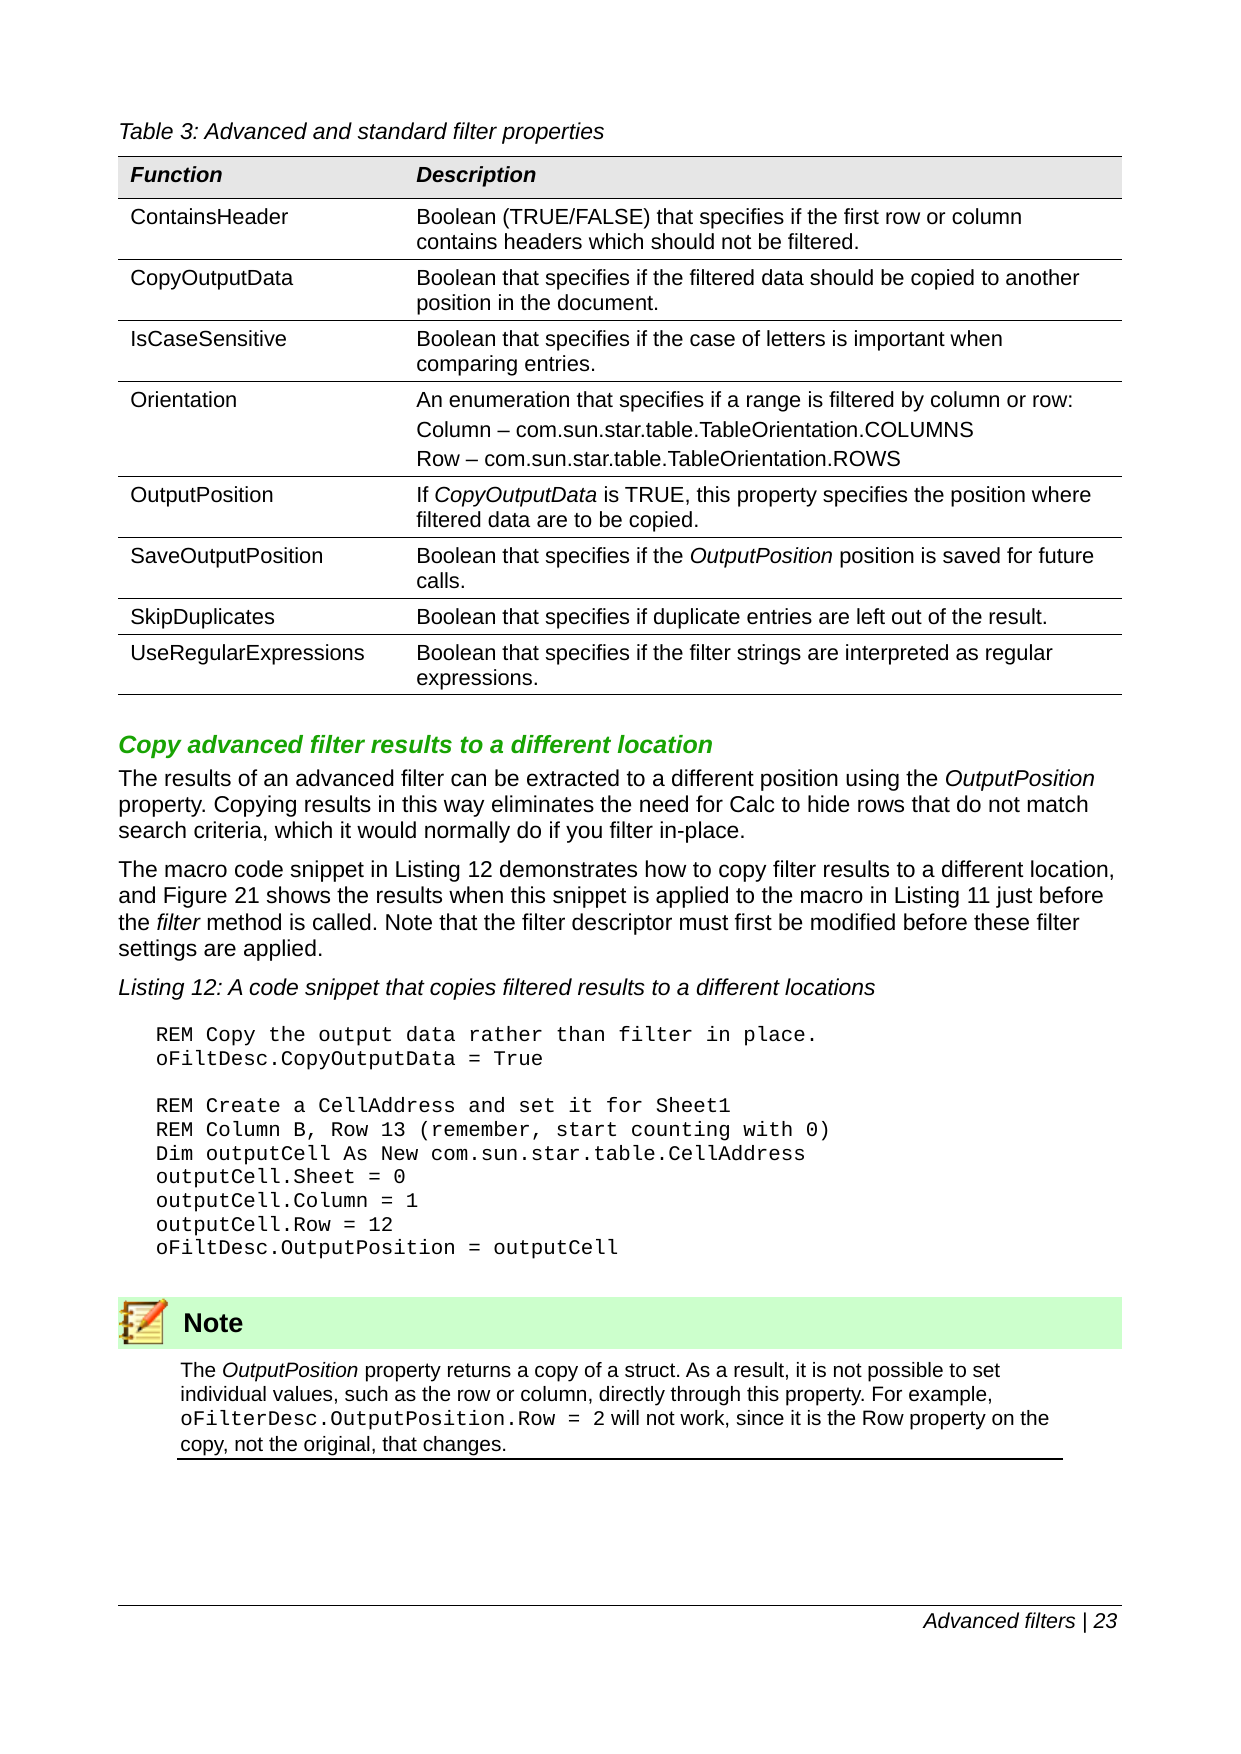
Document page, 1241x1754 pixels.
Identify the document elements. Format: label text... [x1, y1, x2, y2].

table_cell OutputPosition [118, 477, 404, 537]
table_cell An enumeration that specifies if a range is filtered by column or row: Column – com.sun.star.table.TableOrientation.COLUMNS Row – com.sun.star.table.TableOrientation.ROWS [404, 382, 1122, 476]
table_cell ContainsHeader [118, 199, 404, 259]
text Listing 12: A code snippet that copies filtered results to a different locations [118, 974, 1122, 1000]
table_header Function [118, 157, 404, 198]
text REM Copy the output data rather than filter in place. [118, 1024, 1122, 1048]
text outputCell.Row = 12 [118, 1213, 1122, 1237]
table_cell Boolean that specifies if the case of letters is important when comparing entries. [404, 321, 1122, 381]
table_cell Boolean that specifies if the OutputPosition position is saved for future calls. [404, 538, 1122, 598]
table_cell SaveOutputPosition [118, 538, 404, 598]
table_cell SkipDuplicates [118, 599, 404, 633]
text The macro code snippet in Listing 12 demonstrates how to copy filter results to a different location, and Figure 21 shows the results when this snippet is applied to the macro in Listing 11 just before the filter method is called. Note that the filter descriptor must first be modified before these filter settings are applied. [118, 856, 1122, 962]
text oFiltDesc.OutputPosition = outputCell [118, 1237, 1122, 1261]
table_cell If CopyOutputData is TRUE, this property specifies the position where filtered data are to be copied. [404, 477, 1122, 537]
table_cell UseRegularExpressions [118, 635, 404, 694]
table_cell Orientation [118, 382, 404, 476]
text REM Column B, Row 13 (remember, start counting with 0) [118, 1119, 1122, 1143]
table_cell Boolean that specifies if duplicate entries are left out of the result. [404, 599, 1122, 633]
table_cell Boolean that specifies if the filtered data should be copied to another position in the document. [404, 260, 1122, 320]
subtitle Note [118, 1297, 1122, 1349]
text REM Create a CellAddress and set it for Sheet1 [118, 1095, 1122, 1119]
picture [119, 1297, 170, 1348]
text oFiltDesc.CopyOutputData = True [118, 1048, 1122, 1072]
table_cell Boolean (TRUE/FALSE) that specifies if the first row or column contains headers which should not be filtered. [404, 199, 1122, 259]
subtitle Copy advanced filter results to a different location [118, 730, 1122, 759]
text outputCell.Sheet = 0 [118, 1166, 1122, 1190]
text The results of an advanced filter can be extracted to a different position using the OutputPosition property. Copying results in this way eliminates the need for Calc to hide rows that do not match search criteria, which it would normally do if you filter in-place. [118, 764, 1122, 844]
table_header Description [404, 157, 1122, 198]
table_cell Boolean that specifies if the filter strings are interpreted as regular expressions. [404, 635, 1122, 694]
text The OutputPosition property returns a copy of a struct. As a result, it is not possible to set individual values, such as the row or column, directly through this property. For example, oFilterDesc.OutputPosition.Row = 2 will not work, since it is the Row property on the copy, not the original, that changes. [177, 1354, 1063, 1458]
text Dim outputCell As New com.sun.star.table.CellAddress [118, 1143, 1122, 1166]
table_cell IsCaseSensitive [118, 321, 404, 381]
text outputCell.Column = 1 [118, 1190, 1122, 1213]
table_cell CopyOutputData [118, 260, 404, 320]
text Table 3: Advanced and standard filter properties [118, 118, 1122, 144]
